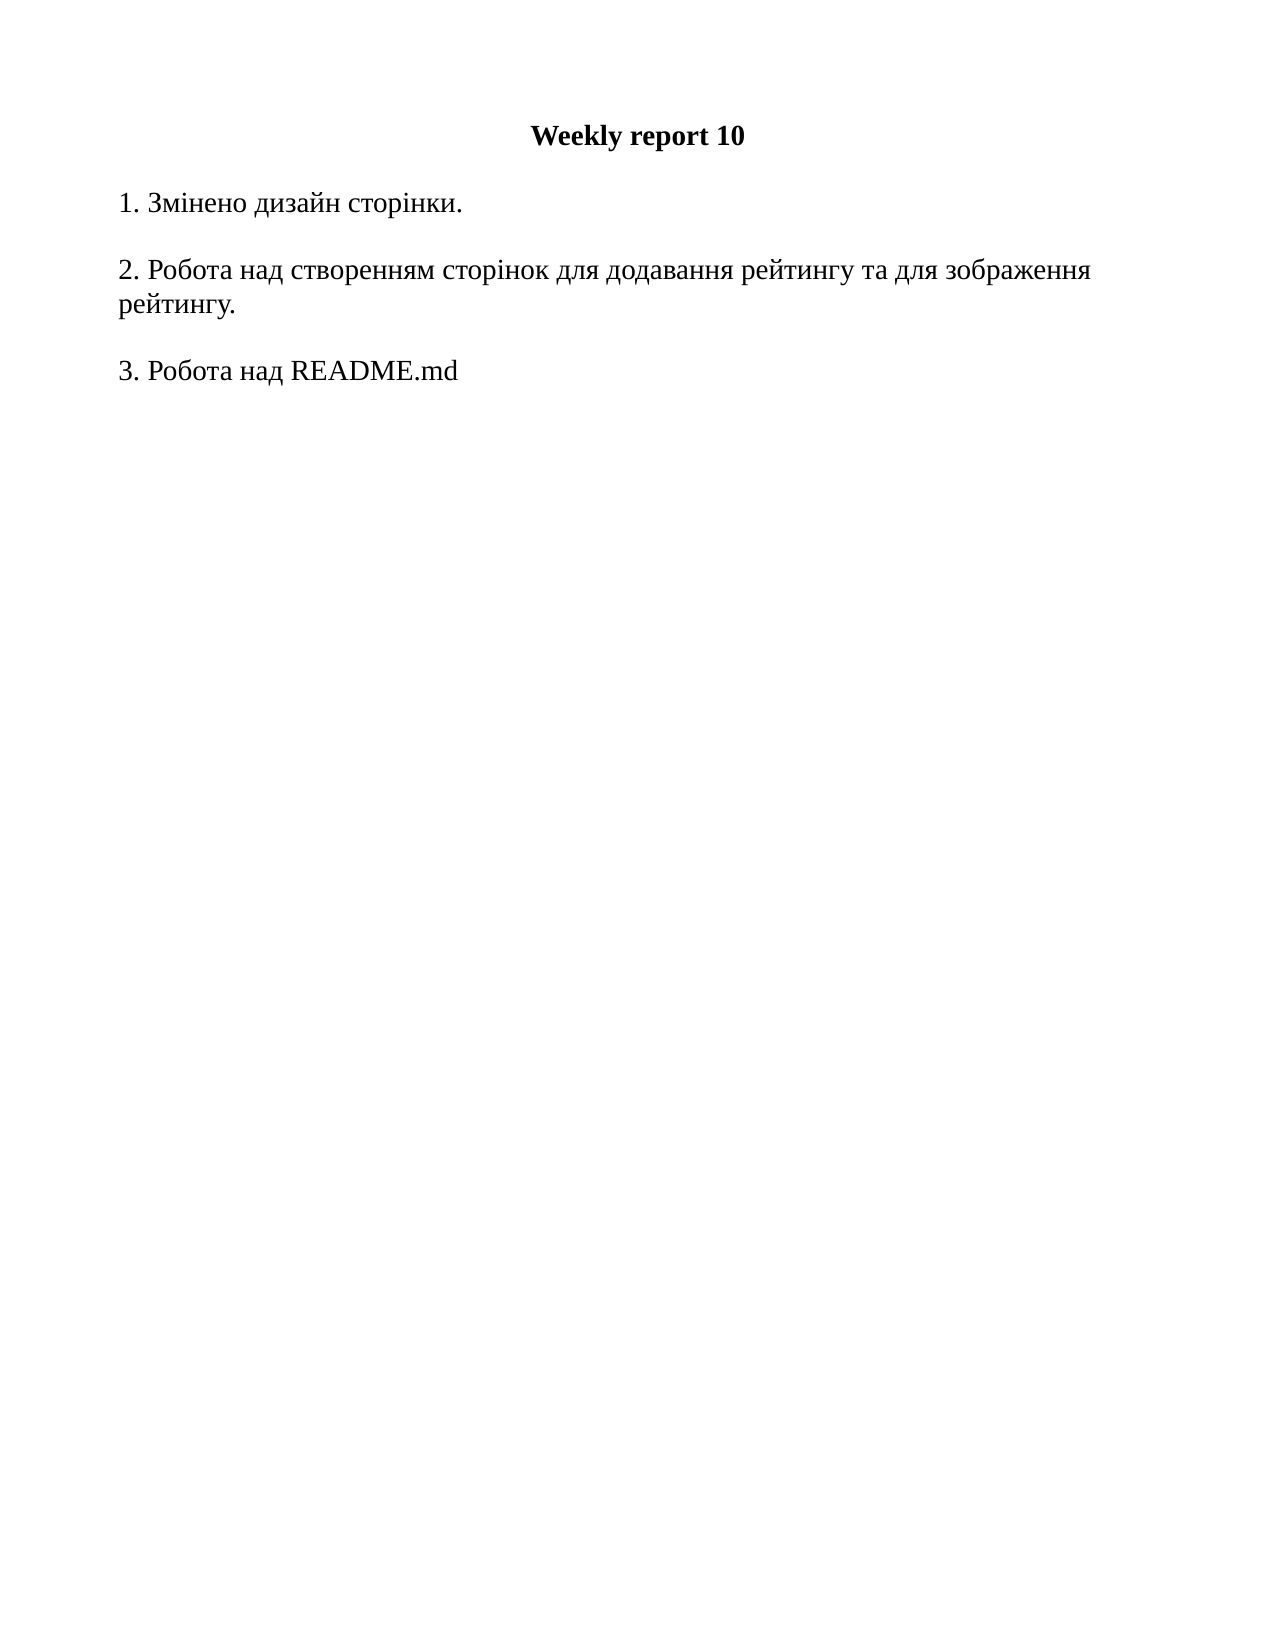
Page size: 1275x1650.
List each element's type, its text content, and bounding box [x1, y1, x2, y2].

text 2. Робота над створенням сторінок для додавання рейтингу та для зображення рейтингу. [118, 252, 1157, 319]
text 1. Змінено дизайн сторінки. [118, 185, 1157, 219]
text 3. Робота над README.md [118, 353, 1157, 386]
text Weekly report 10 [118, 118, 1157, 152]
